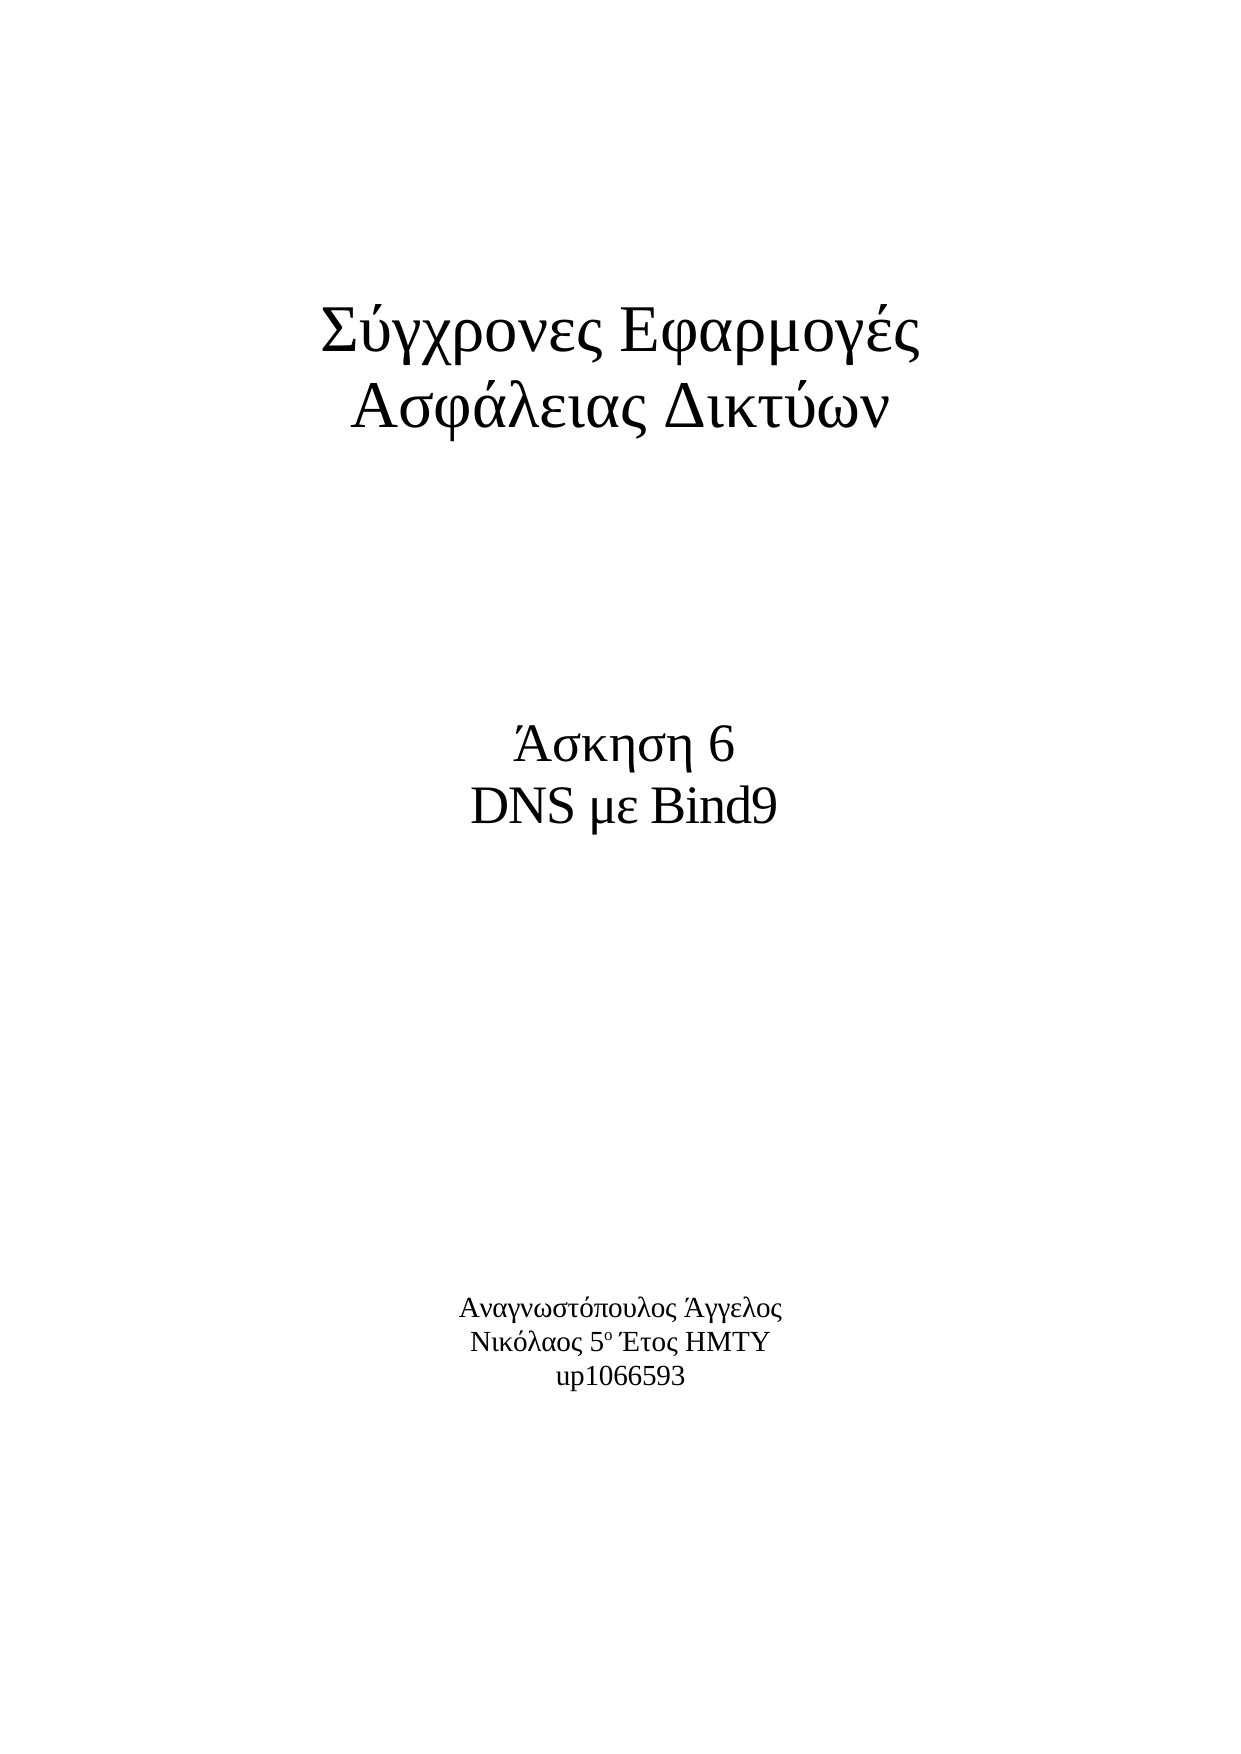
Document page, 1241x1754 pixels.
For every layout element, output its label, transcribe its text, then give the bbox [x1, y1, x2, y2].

text DNS με Bind9 [166, 773, 1084, 835]
text Άσκηση 6 [166, 711, 1084, 773]
text Αναγνωστόπουλος Άγγελος Νικόλαος 5ο Έτος ΗΜΤΥ [399, 1291, 841, 1358]
text up1066593 [166, 1358, 1075, 1391]
title Σύγχρονες Εφαρμογές Ασφάλειας Δικτύων [166, 289, 1074, 442]
